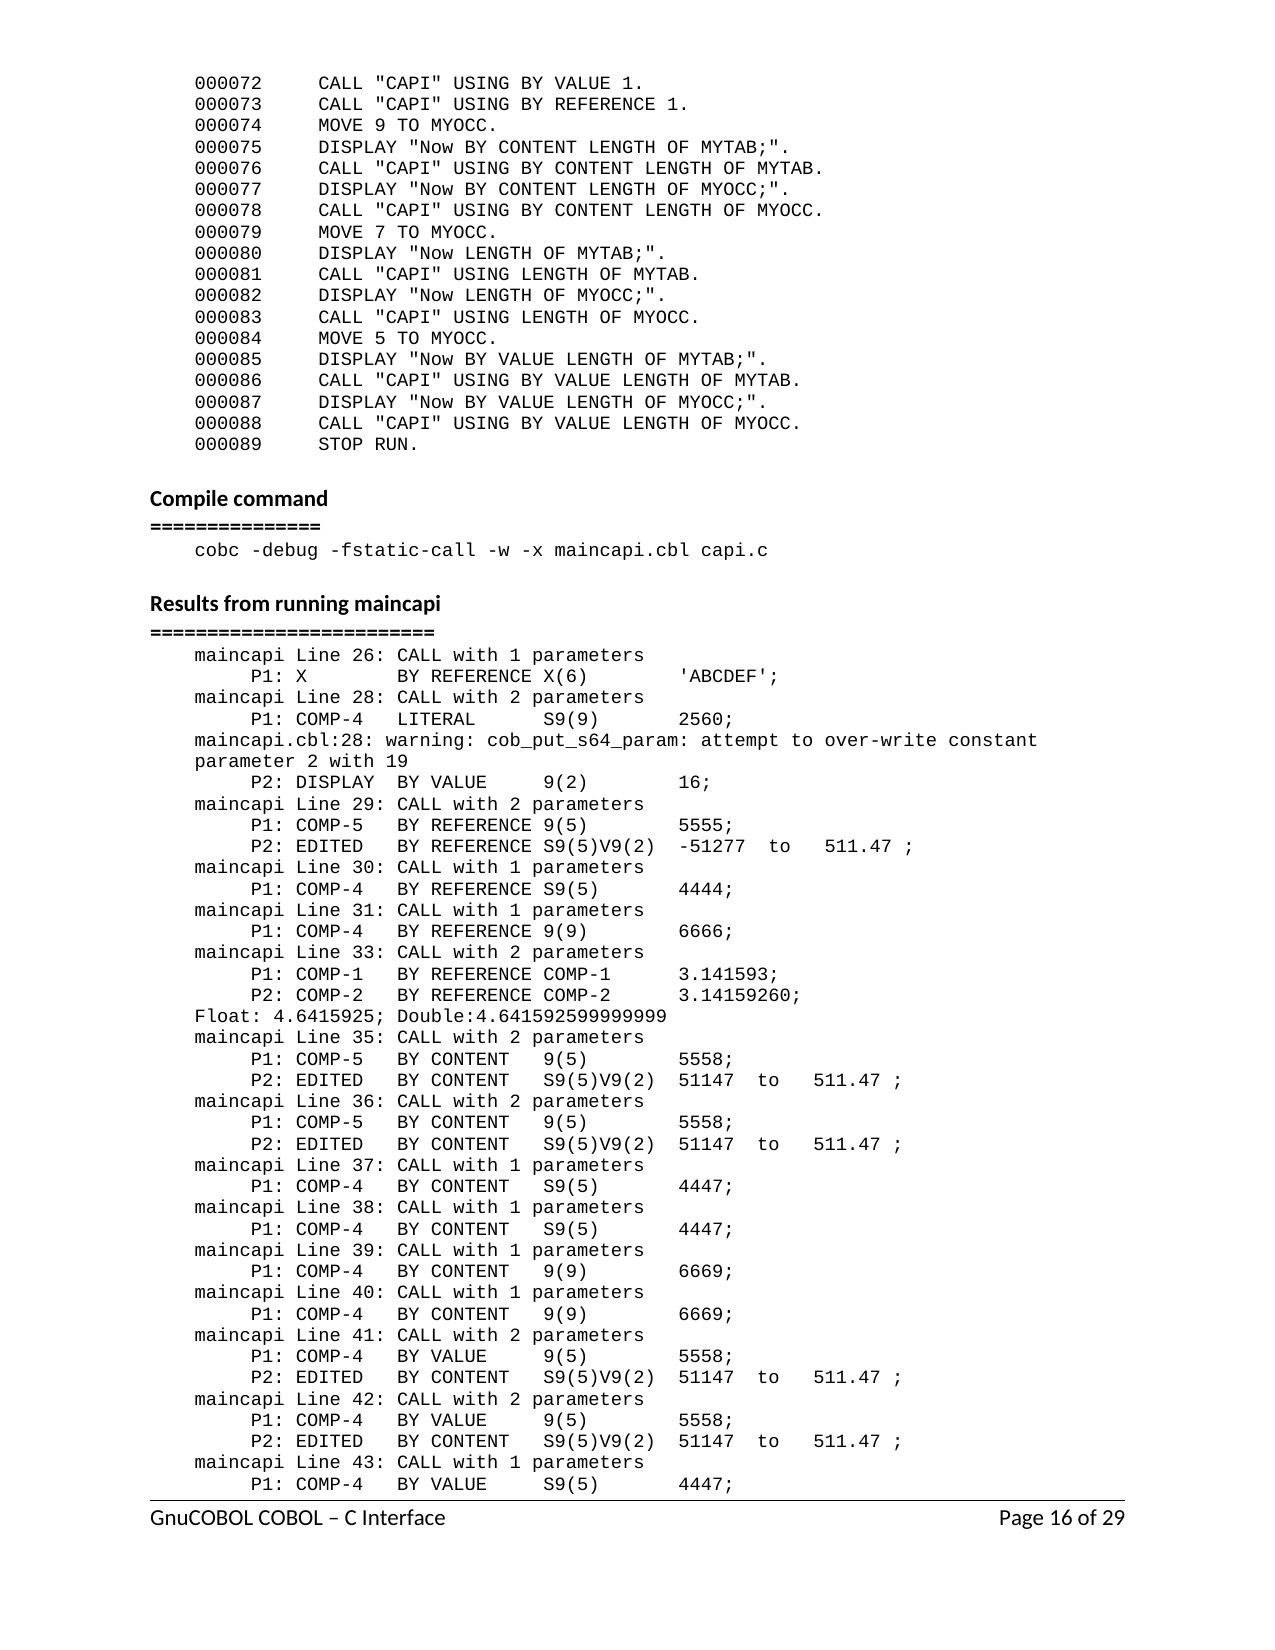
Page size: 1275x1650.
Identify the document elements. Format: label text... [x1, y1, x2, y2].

text 000086 CALL "CAPI" USING BY VALUE LENGTH OF MYTAB. [194, 371, 1125, 392]
text P2: EDITED BY CONTENT S9(5)V9(2) 51147 to 511.47 ; [194, 1432, 1125, 1453]
text P1: COMP-5 BY CONTENT 9(5) 5558; [194, 1113, 1125, 1134]
text maincapi Line 30: CALL with 1 parameters [194, 858, 1125, 879]
text ========================= [150, 618, 1125, 646]
text P1: COMP-4 BY VALUE 9(5) 5558; [194, 1347, 1125, 1368]
text P2: EDITED BY CONTENT S9(5)V9(2) 51147 to 511.47 ; [194, 1134, 1125, 1156]
text maincapi Line 43: CALL with 1 parameters [194, 1453, 1125, 1474]
text P1: COMP-4 BY REFERENCE 9(9) 6666; [194, 922, 1125, 943]
text 000088 CALL "CAPI" USING BY VALUE LENGTH OF MYOCC. [194, 414, 1125, 435]
text maincapi Line 39: CALL with 1 parameters [194, 1241, 1125, 1262]
text 000076 CALL "CAPI" USING BY CONTENT LENGTH OF MYTAB. [194, 159, 1125, 180]
text maincapi Line 41: CALL with 2 parameters [194, 1326, 1125, 1347]
text P2: EDITED BY CONTENT S9(5)V9(2) 51147 to 511.47 ; [194, 1071, 1125, 1092]
text =============== [150, 512, 1125, 540]
text 000081 CALL "CAPI" USING LENGTH OF MYTAB. [194, 265, 1125, 286]
text P1: COMP-1 BY REFERENCE COMP-1 3.141593; [194, 964, 1125, 986]
text P1: COMP-4 BY VALUE S9(5) 4447; [194, 1474, 1125, 1496]
text P1: COMP-5 BY CONTENT 9(5) 5558; [194, 1049, 1125, 1071]
text maincapi Line 40: CALL with 1 parameters [194, 1283, 1125, 1304]
text maincapi Line 29: CALL with 2 parameters [194, 794, 1125, 816]
text P1: COMP-4 BY REFERENCE S9(5) 4444; [194, 879, 1125, 901]
text 000087 DISPLAY "Now BY VALUE LENGTH OF MYOCC;". [194, 392, 1125, 414]
text P1: COMP-4 BY CONTENT S9(5) 4447; [194, 1177, 1125, 1198]
text maincapi Line 42: CALL with 2 parameters [194, 1389, 1125, 1411]
text P1: COMP-4 BY CONTENT S9(5) 4447; [194, 1219, 1125, 1241]
text P1: COMP-4 BY CONTENT 9(9) 6669; [194, 1262, 1125, 1283]
text P2: EDITED BY CONTENT S9(5)V9(2) 51147 to 511.47 ; [194, 1368, 1125, 1389]
text 000075 DISPLAY "Now BY CONTENT LENGTH OF MYTAB;". [194, 137, 1125, 159]
text maincapi Line 38: CALL with 1 parameters [194, 1198, 1125, 1219]
text maincapi Line 28: CALL with 2 parameters [194, 688, 1125, 709]
text maincapi Line 35: CALL with 2 parameters [194, 1028, 1125, 1049]
text 000082 DISPLAY "Now LENGTH OF MYOCC;". [194, 286, 1125, 307]
text P1: X BY REFERENCE X(6) 'ABCDEF'; [194, 667, 1125, 688]
text 000074 MOVE 9 TO MYOCC. [194, 116, 1125, 137]
text 000077 DISPLAY "Now BY CONTENT LENGTH OF MYOCC;". [194, 180, 1125, 201]
text 000072 CALL "CAPI" USING BY VALUE 1. [194, 74, 1125, 95]
text P1: COMP-5 BY REFERENCE 9(5) 5555; [194, 816, 1125, 837]
text 000078 CALL "CAPI" USING BY CONTENT LENGTH OF MYOCC. [194, 201, 1125, 222]
text P1: COMP-4 BY VALUE 9(5) 5558; [194, 1411, 1125, 1432]
text cobc -debug -fstatic-call -w -x maincapi.cbl capi.c [194, 540, 1125, 562]
text Compile command [150, 484, 1125, 512]
text Results from running maincapi [150, 589, 1125, 618]
text P1: COMP-4 LITERAL S9(9) 2560; [194, 709, 1125, 731]
text maincapi Line 37: CALL with 1 parameters [194, 1156, 1125, 1177]
text maincapi Line 31: CALL with 1 parameters [194, 901, 1125, 922]
text maincapi Line 26: CALL with 1 parameters [194, 646, 1125, 667]
text 000084 MOVE 5 TO MYOCC. [194, 329, 1125, 350]
text 000089 STOP RUN. [194, 435, 1125, 456]
text P2: DISPLAY BY VALUE 9(2) 16; [194, 773, 1125, 794]
text 000085 DISPLAY "Now BY VALUE LENGTH OF MYTAB;". [194, 350, 1125, 371]
text P1: COMP-4 BY CONTENT 9(9) 6669; [194, 1304, 1125, 1326]
text maincapi Line 36: CALL with 2 parameters [194, 1092, 1125, 1113]
text P2: EDITED BY REFERENCE S9(5)V9(2) -51277 to 511.47 ; [194, 837, 1125, 858]
text maincapi Line 33: CALL with 2 parameters [194, 943, 1125, 964]
text P2: COMP-2 BY REFERENCE COMP-2 3.14159260; [194, 986, 1125, 1007]
text 000073 CALL "CAPI" USING BY REFERENCE 1. [194, 95, 1125, 116]
text Float: 4.6415925; Double:4.641592599999999 [194, 1007, 1125, 1028]
text 000080 DISPLAY "Now LENGTH OF MYTAB;". [194, 244, 1125, 265]
text 000083 CALL "CAPI" USING LENGTH OF MYOCC. [194, 307, 1125, 329]
text maincapi.cbl:28: warning: cob_put_s64_param: attempt to over-write constant parameter 2 with 19 [194, 731, 1125, 773]
text 000079 MOVE 7 TO MYOCC. [194, 222, 1125, 244]
